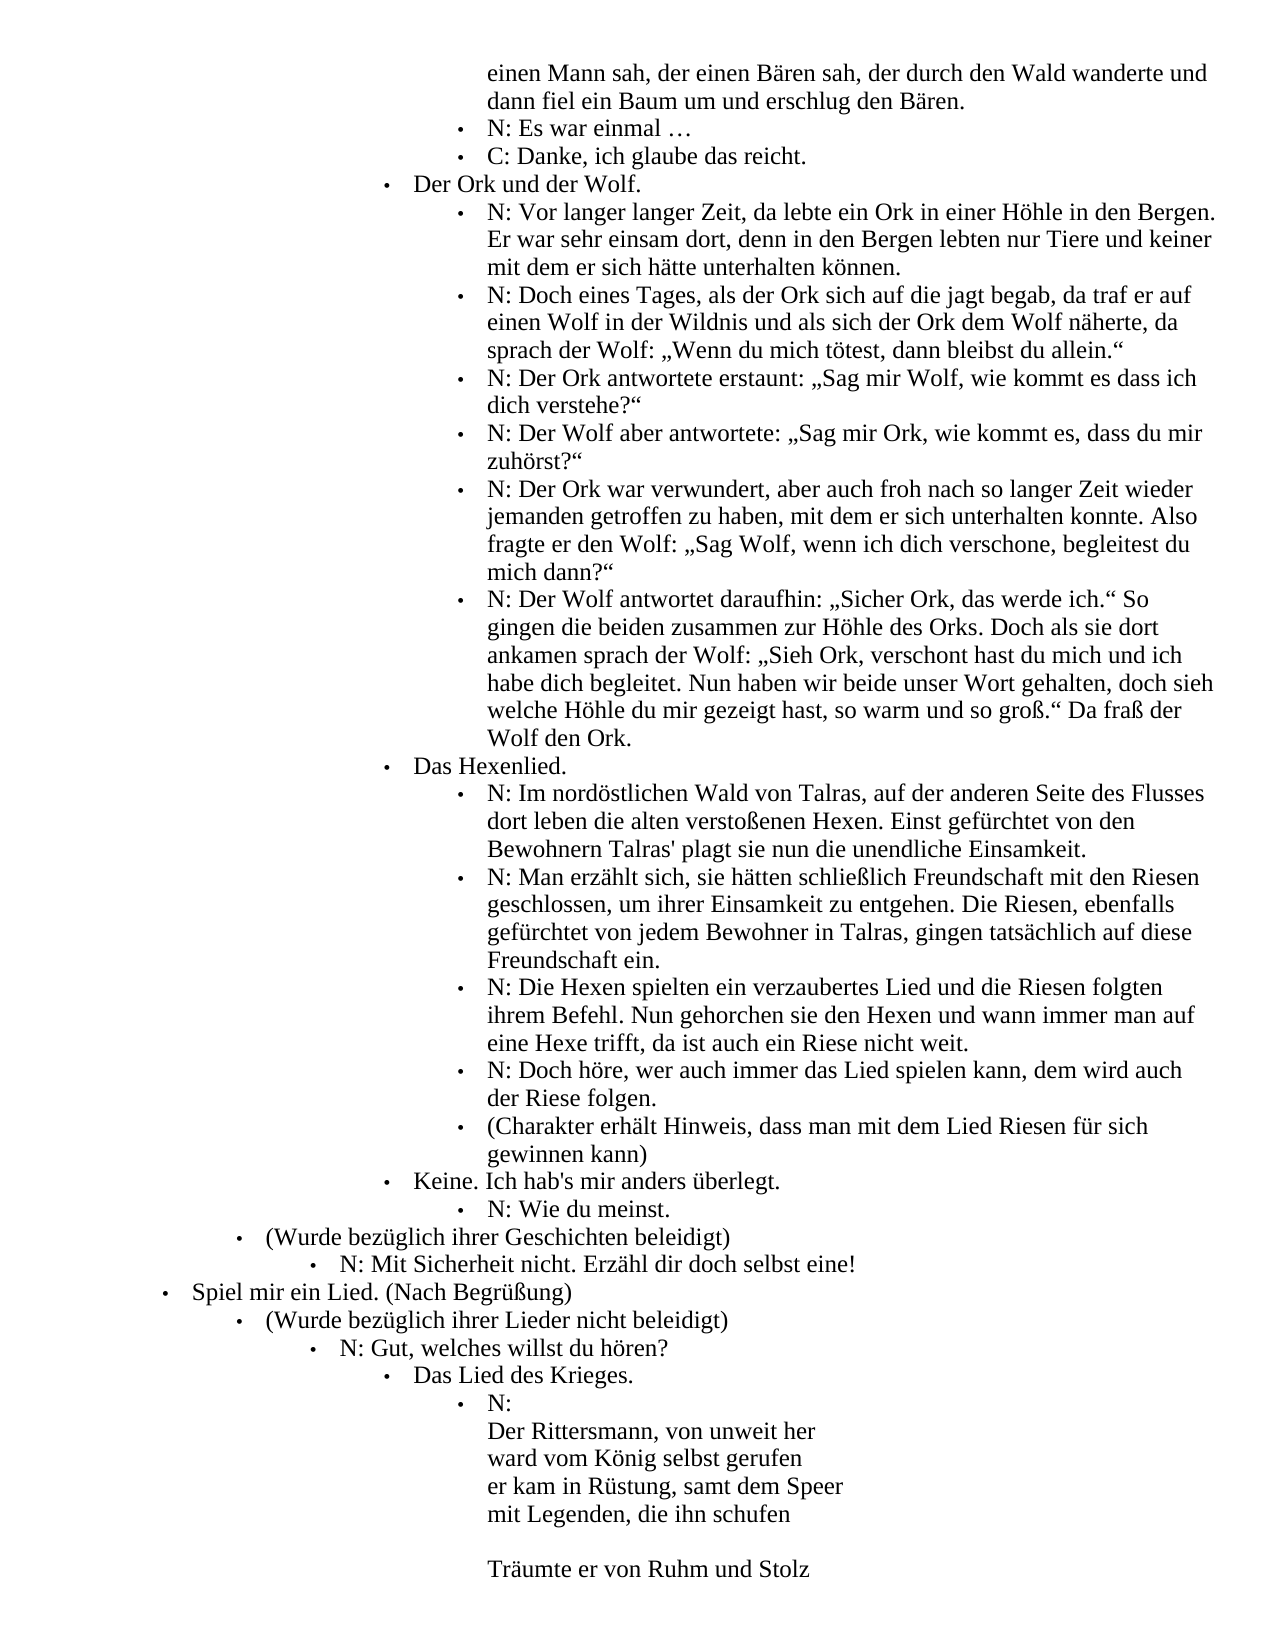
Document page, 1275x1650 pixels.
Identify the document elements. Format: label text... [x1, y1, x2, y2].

list N: Es war einmal … [457, 114, 1216, 142]
list N: Der Rittersmann, von unweit her ward vom König selbst gerufen er kam in Rüstung, samt dem Speer mit Legenden, die ihn schufen Träumte er von Ruhm und Stolz [457, 1389, 1216, 1583]
list N: Der Wolf antwortet daraufhin: „Sicher Ork, das werde ich.“ So gingen die beiden zusammen zur Höhle des Orks. Doch als sie dort ankamen sprach der Wolf: „Sieh Ork, verschont hast du mich und ich habe dich begleitet. Nun haben wir beide unser Wort gehalten, doch sieh welche Höhle du mir gezeigt hast, so warm und so groß.“ Da fraß der Wolf den Ork. [457, 586, 1216, 752]
list N: Gut, welches willst du hören? [310, 1334, 1216, 1361]
list (Wurde bezüglich ihrer Geschichten beleidigt) [236, 1223, 1216, 1251]
list N: Der Ork antwortete erstaunt: „Sag mir Wolf, wie kommt es dass ich dich verstehe?“ [457, 364, 1216, 419]
list Keine. Ich hab's mir anders überlegt. [384, 1167, 1216, 1195]
list N: Die Hexen spielten ein verzaubertes Lied und die Riesen folgten ihrem Befehl. Nun gehorchen sie den Hexen und wann immer man auf eine Hexe trifft, da ist auch ein Riese nicht weit. [457, 973, 1216, 1057]
list (Charakter erhält Hinweis, dass man mit dem Lied Riesen für sich gewinnen kann) [457, 1112, 1216, 1167]
list N: Im nordöstlichen Wald von Talras, auf der anderen Seite des Flusses dort leben die alten verstoßenen Hexen. Einst gefürchtet von den Bewohnern Talras' plagt sie nun die unendliche Einsamkeit. [457, 779, 1216, 863]
list N: Der Wolf aber antwortete: „Sag mir Ork, wie kommt es, dass du mir zuhörst?“ [457, 419, 1216, 475]
list Der Ork und der Wolf. [384, 170, 1216, 198]
list N: Doch eines Tages, als der Ork sich auf die jagt begab, da traf er auf einen Wolf in der Wildnis und als sich der Ork dem Wolf näherte, da sprach der Wolf: „Wenn du mich tötest, dann bleibst du allein.“ [457, 281, 1216, 364]
list N: Mit Sicherheit nicht. Erzähl dir doch selbst eine! [310, 1251, 1216, 1278]
list N: Vor langer langer Zeit, da lebte ein Ork in einer Höhle in den Bergen. Er war sehr einsam dort, denn in den Bergen lebten nur Tiere und keiner mit dem er sich hätte unterhalten können. [457, 198, 1216, 281]
list N: Doch höre, wer auch immer das Lied spielen kann, dem wird auch der Riese folgen. [457, 1057, 1216, 1112]
list C: Danke, ich glaube das reicht. [457, 142, 1216, 170]
list N: Der Ork war verwundert, aber auch froh nach so langer Zeit wieder jemanden getroffen zu haben, mit dem er sich unterhalten konnte. Also fragte er den Wolf: „Sag Wolf, wenn ich dich verschone, begleitest du mich dann?“ [457, 475, 1216, 586]
list Das Hexenlied. [384, 752, 1216, 779]
list Spiel mir ein Lied. (Nach Begrüßung) [162, 1278, 1216, 1306]
list N: Man erzählt sich, sie hätten schließlich Freundschaft mit den Riesen geschlossen, um ihrer Einsamkeit zu entgehen. Die Riesen, ebenfalls gefürchtet von jedem Bewohner in Talras, gingen tatsächlich auf diese Freundschaft ein. [457, 863, 1216, 973]
list einen Mann sah, der einen Bären sah, der durch den Wald wanderte und dann fiel ein Baum um und erschlug den Bären. [457, 59, 1216, 114]
list N: Wie du meinst. [457, 1195, 1216, 1223]
list (Wurde bezüglich ihrer Lieder nicht beleidigt) [236, 1306, 1216, 1334]
list Das Lied des Krieges. [384, 1361, 1216, 1389]
